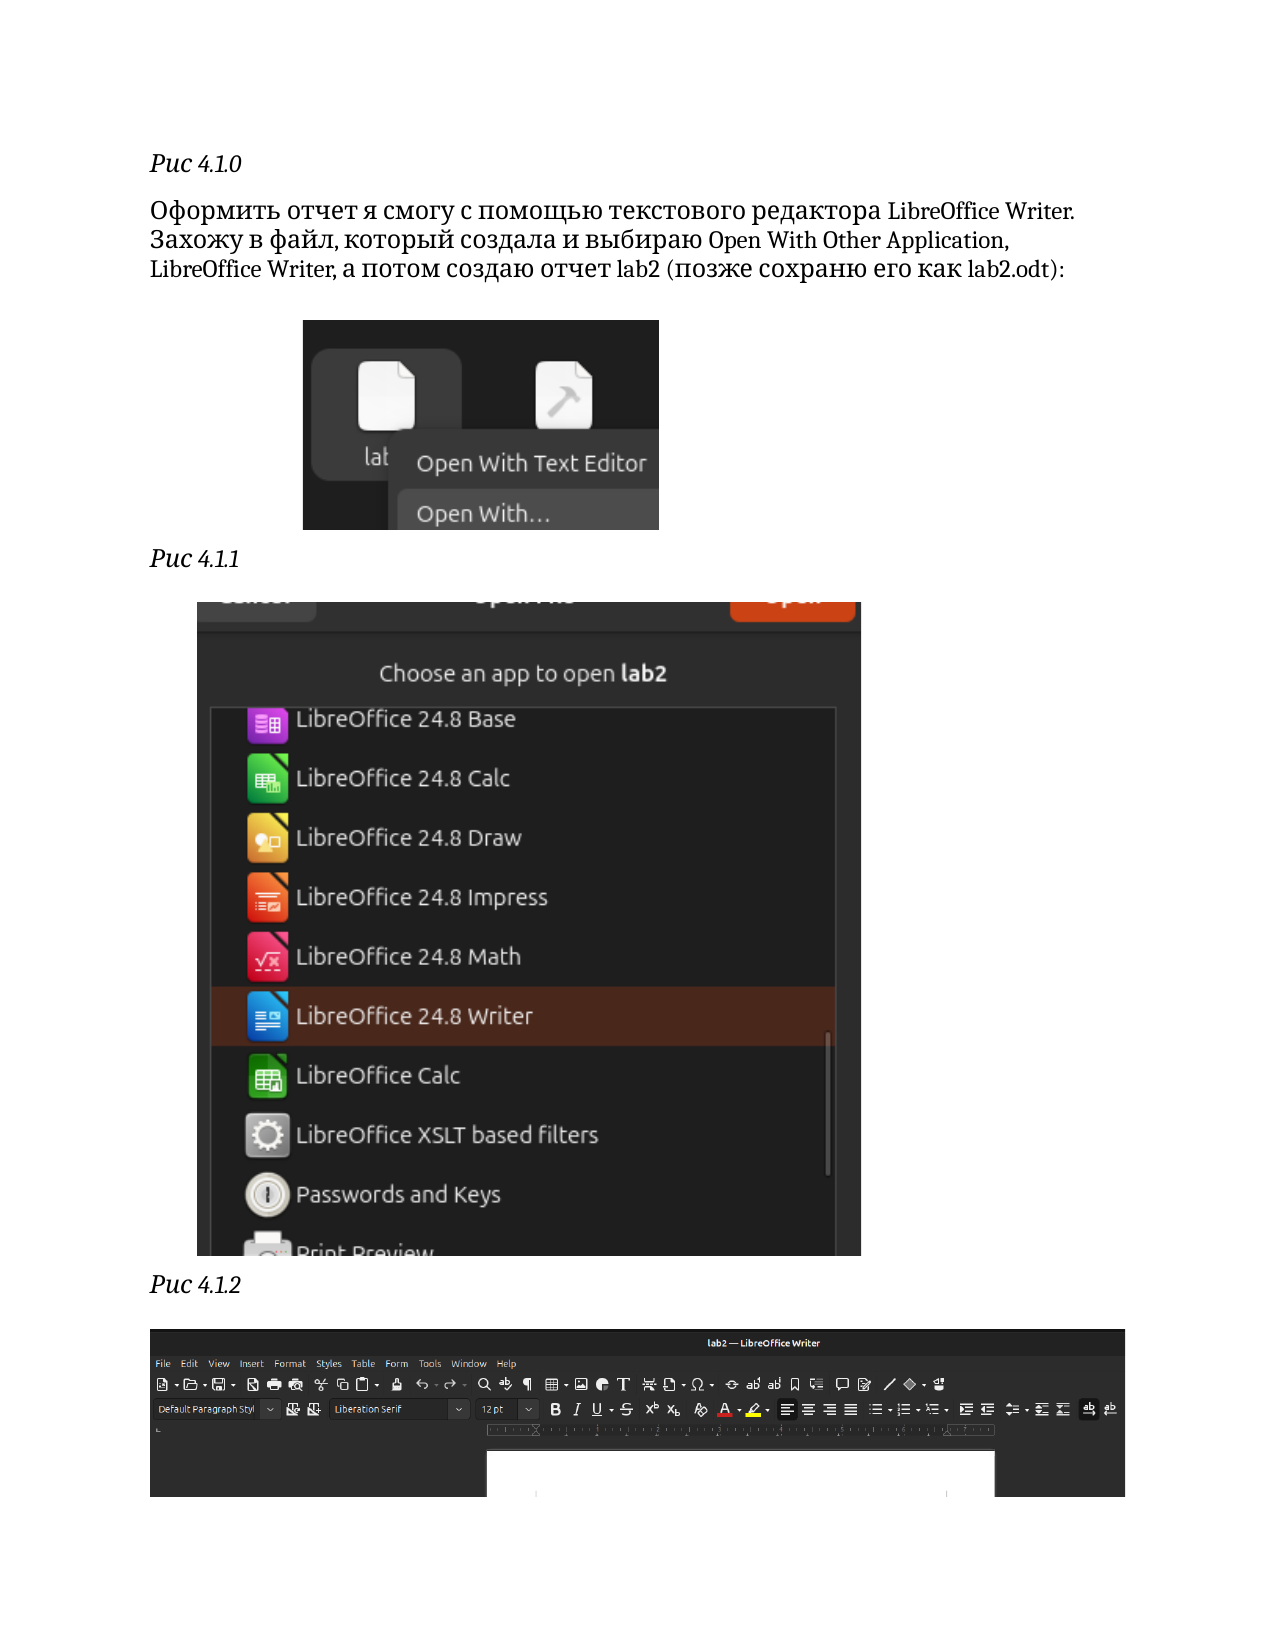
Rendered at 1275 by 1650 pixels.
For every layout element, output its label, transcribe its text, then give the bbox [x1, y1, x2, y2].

subtitle Рис 4.1.1 [149, 544, 1125, 573]
subtitle Рис 4.1.2 [149, 1271, 1125, 1300]
subtitle Рис 4.1.0 [149, 150, 1125, 179]
text Оформить отчет я смогу с помощью текстового редактора LibreOffice Writer. Захожу в файл, который создала и выбираю Open With Other Application, LibreOffice Writer, а потом создаю отчет lab2 (позже сохраню его как lab2.odt): [149, 197, 1125, 284]
